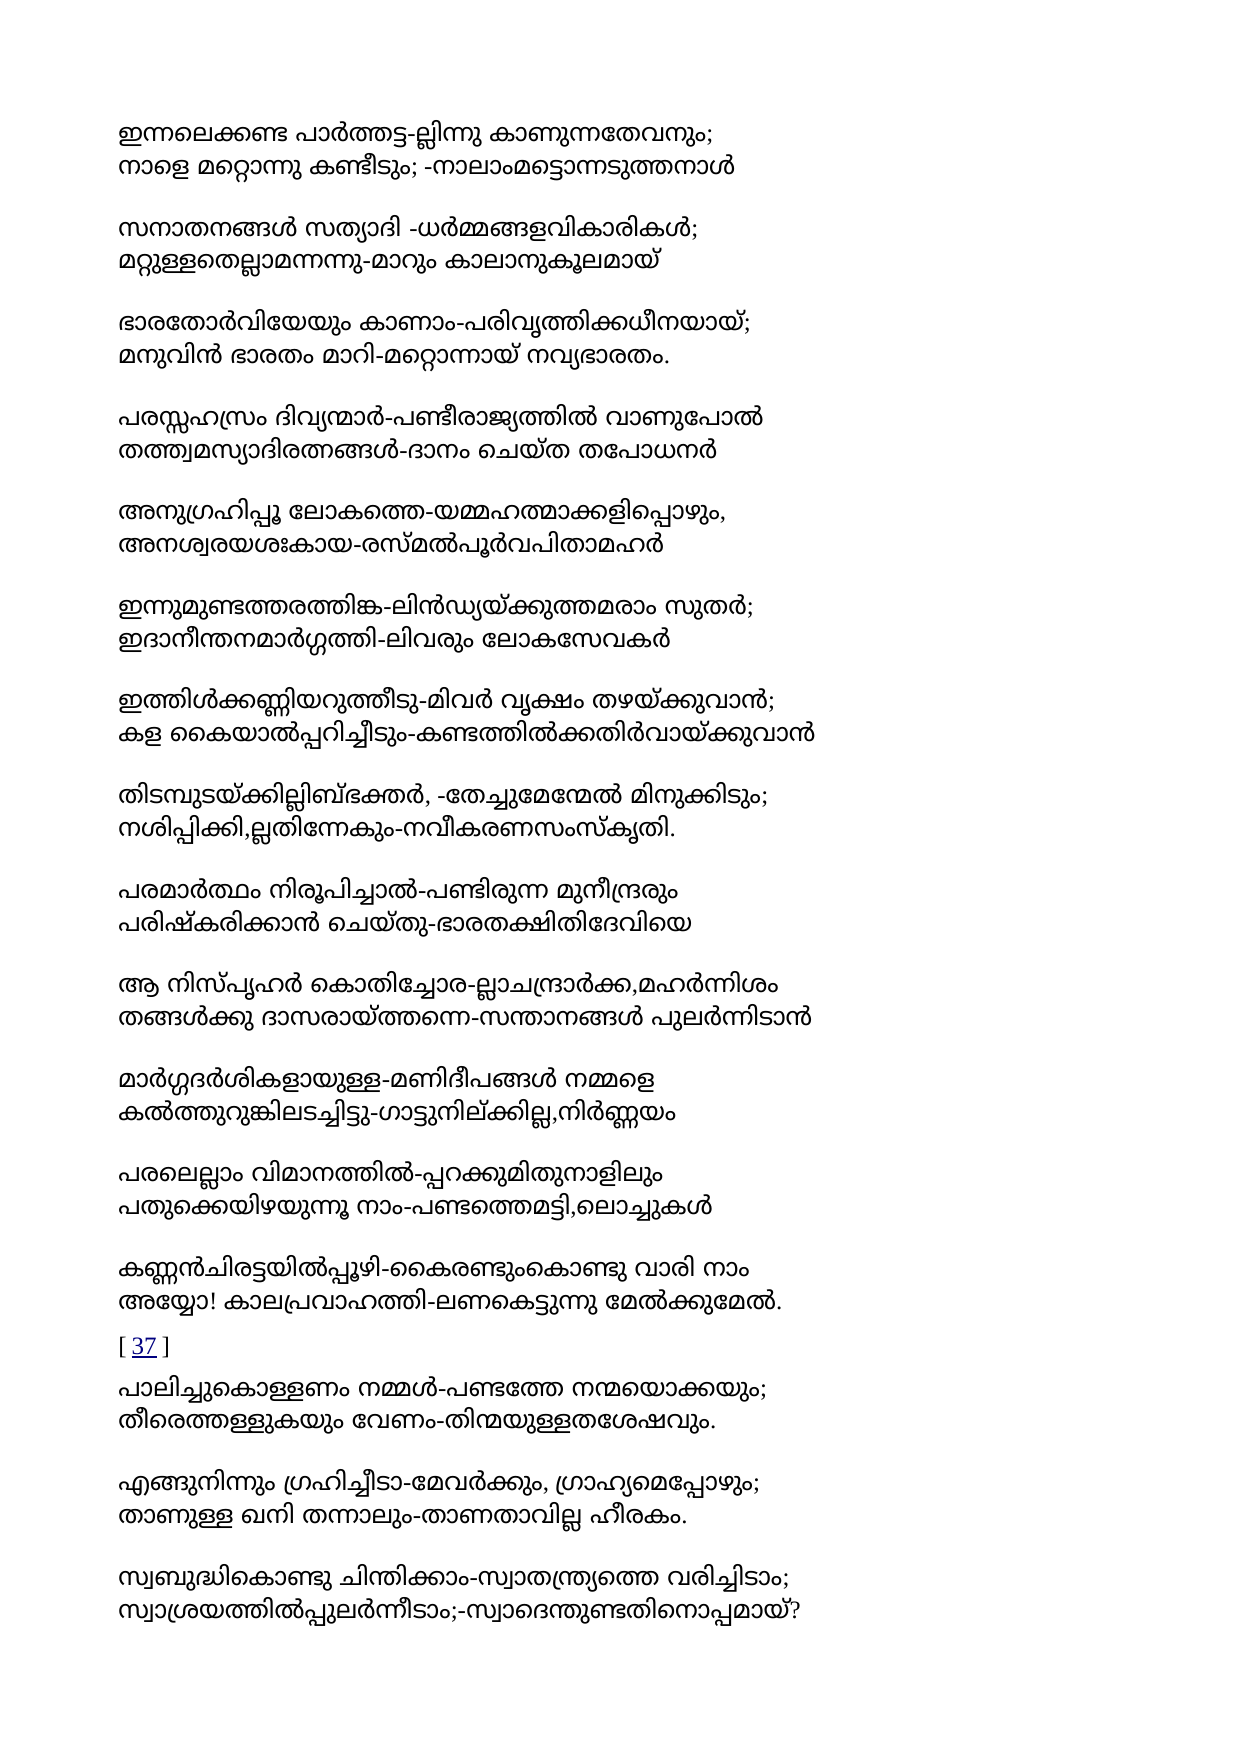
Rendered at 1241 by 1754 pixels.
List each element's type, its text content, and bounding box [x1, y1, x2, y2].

text ഇന്നലെക്കണ്ട പാർത്തട്ട-ല്ലിന്നു കാണുന്നതേവനും; നാളെ മറ്റൊന്നു കണ്ടീടും; -നാലാംമട്ടൊന്നടുത്തനാൾ സനാതനങ്ങൾ സത്യാദി -ധർമ്മങ്ങളവികാരികൾ; മറ്റുള്ളതെല്ലാമന്നന്നു-മാറും കാലാനുകൂലമായ് ഭാരതോർവിയേയും കാണാം-പരിവൃത്തിക്കധീനയായ്; മനുവിൻ ഭാരതം മാറി-മറ്റൊന്നായ് നവ്യഭാരതം. പരസ്സഹസ്രം ദിവ്യന്മാർ-പണ്ടീരാജ്യത്തിൽ വാണുപോൽ തത്ത്വമസ്യാദിരത്നങ്ങൾ-ദാനം ചെയ്ത തപോധനർ അനുഗ്രഹിപ്പൂ ലോകത്തെ-യമ്മഹത്മാക്കളിപ്പൊഴും, അനശ്വരയശഃകായ-രസ്മൽപൂർവപിതാമഹർ ഇന്നുമുണ്ടത്തരത്തിങ്ക-ലിൻഡ്യയ്ക്കുത്തമരാം സുതർ; ഇദാനീന്തനമാർഗ്ഗത്തി-ലിവരും ലോകസേവകർ ഇത്തിൾക്കണ്ണിയറുത്തീടു-മിവർ വൃക്ഷം തഴയ്ക്കുവാൻ; കള കൈയാൽപ്പറിച്ചീടും-കണ്ടത്തിൽക്കതിർവായ്ക്കുവാൻ തിടമ്പുടയ്ക്കില്ലിബ്ഭക്തർ, -തേച്ചുമേന്മേൽ മിനുക്കിടും; നശിപ്പിക്കി,ല്ലതിന്നേകും-നവീകരണസംസ്കൃതി. പരമാർത്ഥം നിരൂപിച്ചാൽ-പണ്ടിരുന്ന മുനീന്ദ്രരും പരിഷ്കരിക്കാൻ ചെയ്തു-ഭാരതക്ഷിതിദേവിയെ ആ നിസ്പൃഹർ കൊതിച്ചോര-ല്ലാചന്ദ്രാർക്ക,മഹർന്നിശം തങ്ങൾക്കു ദാസരായ്‌ത്തന്നെ-സന്താനങ്ങൾ പുലർന്നിടാൻ മാർഗ്ഗദർശികളായുള്ള-മണിദീപങ്ങൾ നമ്മളെ കൽത്തുറുങ്കിലടച്ചിട്ടു-ഗാട്ടുനില്ക്കില്ല,നിർണ്ണയം പരലെല്ലാം വിമാനത്തിൽ-പ്പറക്കുമിതുനാളിലും പതുക്കെയിഴയുന്നൂ നാം-പണ്ടത്തെമട്ടി,ലൊച്ചുകൾ കണ്ണൻചിരട്ടയിൽപ്പൂഴി-കൈരണ്ടുംകൊണ്ടു വാരി നാം അയ്യോ! കാലപ്രവാഹത്തി-ലണകെട്ടുന്നു മേൽക്കുമേൽ. [118, 118, 1122, 1319]
text പാലിച്ചുകൊള്ളണം നമ്മൾ-പണ്ടത്തേ നന്മയൊക്കയും; തീരെത്തള്ളുകയും വേണം-തിന്മയുള്ളതശേഷവും. എങ്ങുനിന്നും ഗ്രഹിച്ചീടാ-മേവർക്കും, ഗ്രാഹ്യമെപ്പോഴും; താണുള്ള ഖനി തന്നാലും-താണതാവില്ല ഹീരകം. സ്വബുദ്ധികൊണ്ടു ചിന്തിക്കാം-സ്വാതന്ത്ര്യത്തെ വരിച്ചിടാം; സ്വാശ്രയത്തിൽപ്പുലർന്നീടാം;-സ്വാദെന്തുണ്ടതിനൊപ്പമായ്? [118, 1373, 1122, 1628]
text [ 37 ] [118, 1331, 1122, 1360]
